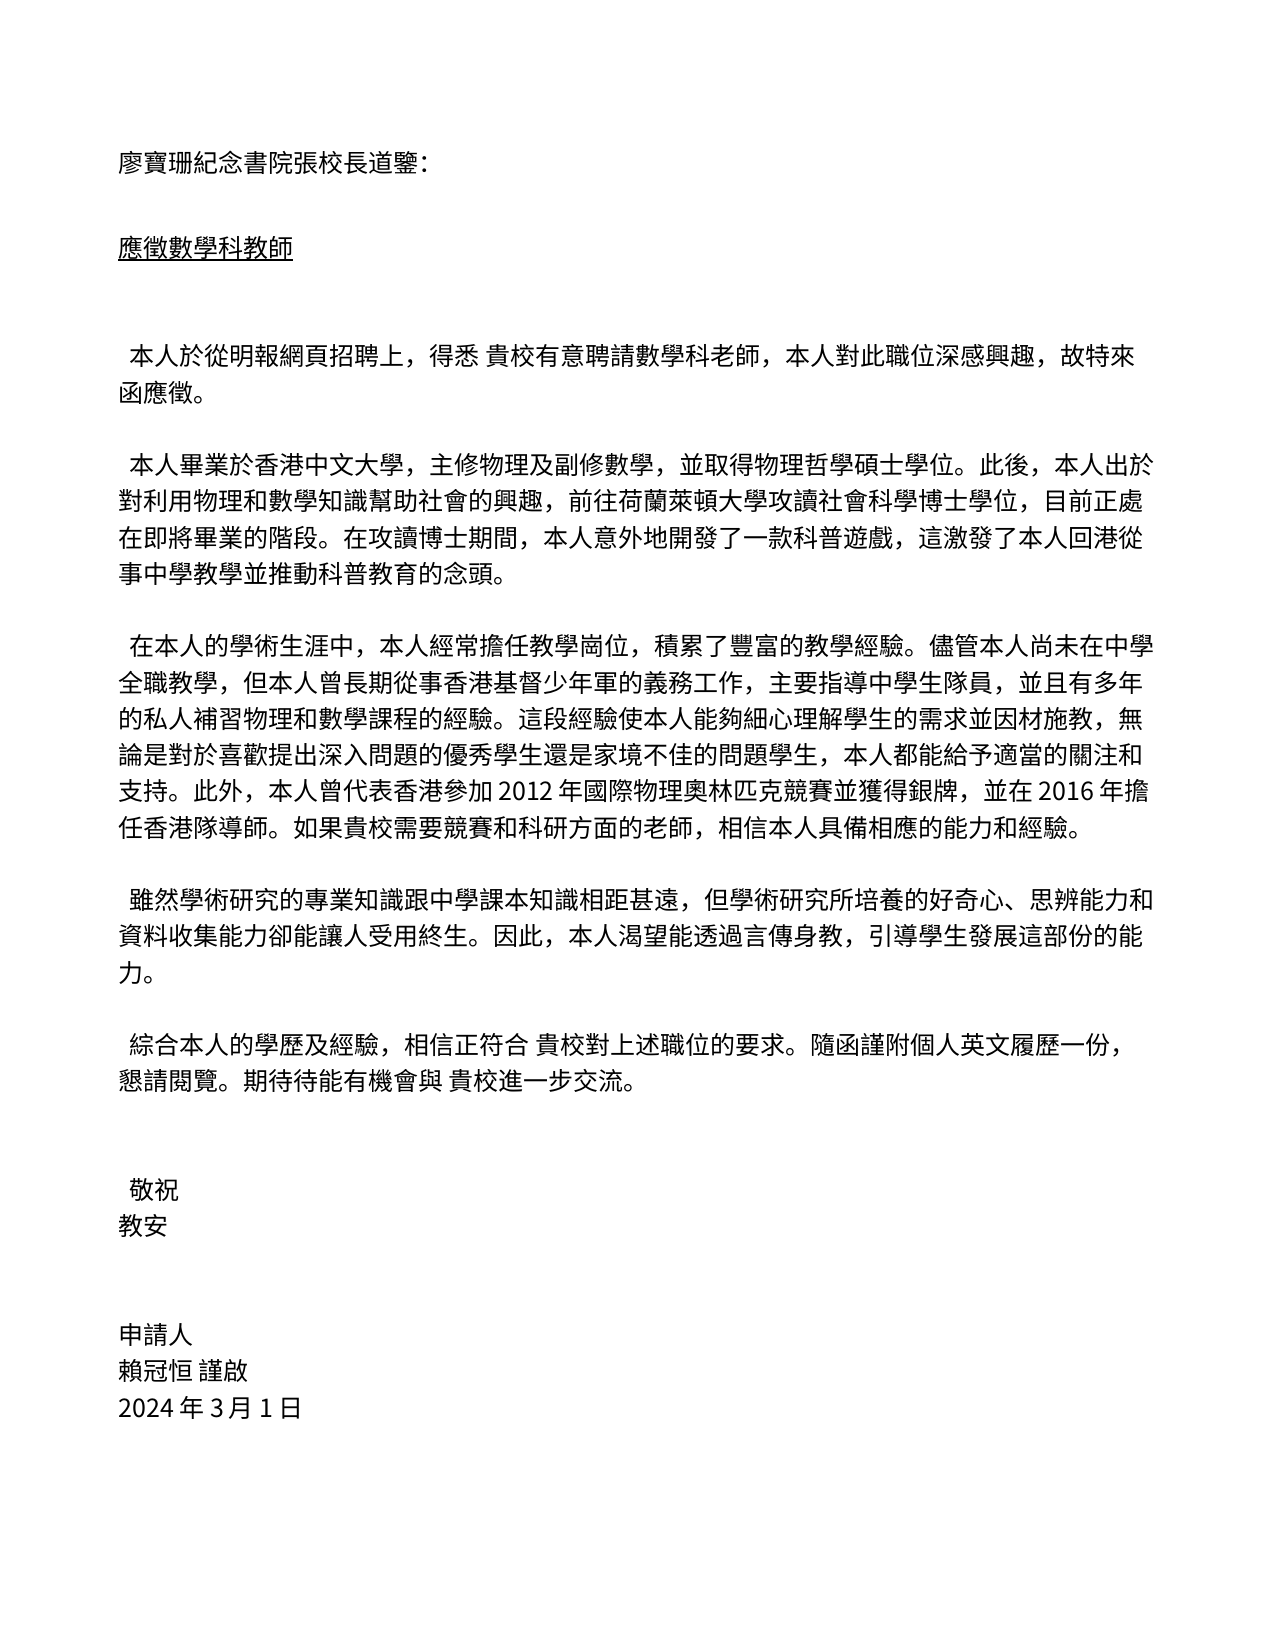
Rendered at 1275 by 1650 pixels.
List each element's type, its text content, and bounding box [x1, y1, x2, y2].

text 申請人 [118, 1316, 1157, 1352]
text 在本人的學術生涯中，本人經常擔任教學崗位，積累了豐富的教學經驗。儘管本人尚未在中學全職教學，但本人曾長期從事香港基督少年軍的義務工作，主要指導中學生隊員，並且有多年的私人補習物理和數學課程的經驗。這段經驗使本人能夠細心理解學生的需求並因材施教，無論是對於喜歡提出深入問題的優秀學生還是家境不佳的問題學生，本人都能給予適當的關注和支持。此外，本人曾代表香港參加2012年國際物理奧林匹克競賽並獲得銀牌，並在2016年擔任香港隊導師。如果貴校需要競賽和科研方面的老師，相信本人具備相應的能力和經驗。 [118, 627, 1157, 844]
text 雖然學術研究的專業知識跟中學課本知識相距甚遠，但學術研究所培養的好奇心、思辨能力和資料收集能力卻能讓人受用終生。因此，本人渴望能透過言傳身教，引導學生發展這部份的能力。 [118, 881, 1157, 989]
text 賴冠恒 謹啟 [118, 1352, 1157, 1388]
text 本人於從明報網頁招聘上，得悉 貴校有意聘請數學科老師，本人對此職位深感興趣，故特來函應徵。 [118, 337, 1157, 409]
text 敬祝 教安 [118, 1171, 1157, 1243]
text 綜合本人的學歷及經驗，相信正符合 貴校對上述職位的要求。隨函謹附個人英文履歷一份，懇請閱覽。期待待能有機會與 貴校進一步交流。 [118, 1026, 1157, 1098]
text 2024 年 3月 1日 [118, 1388, 1157, 1424]
text 本人畢業於香港中文大學，主修物理及副修數學，並取得物理哲學碩士學位。此後，本人出於對利用物理和數學知識幫助社會的興趣，前往荷蘭萊頓大學攻讀社會科學博士學位，目前正處在即將畢業的階段。在攻讀博士期間，本人意外地開發了一款科普遊戲，這激發了本人回港從事中學教學並推動科普教育的念頭。 [118, 446, 1157, 591]
subtitle 廖寶珊紀念書院張校長道鑒： [118, 143, 1157, 179]
text 應徵數學科教師 [118, 228, 1157, 264]
